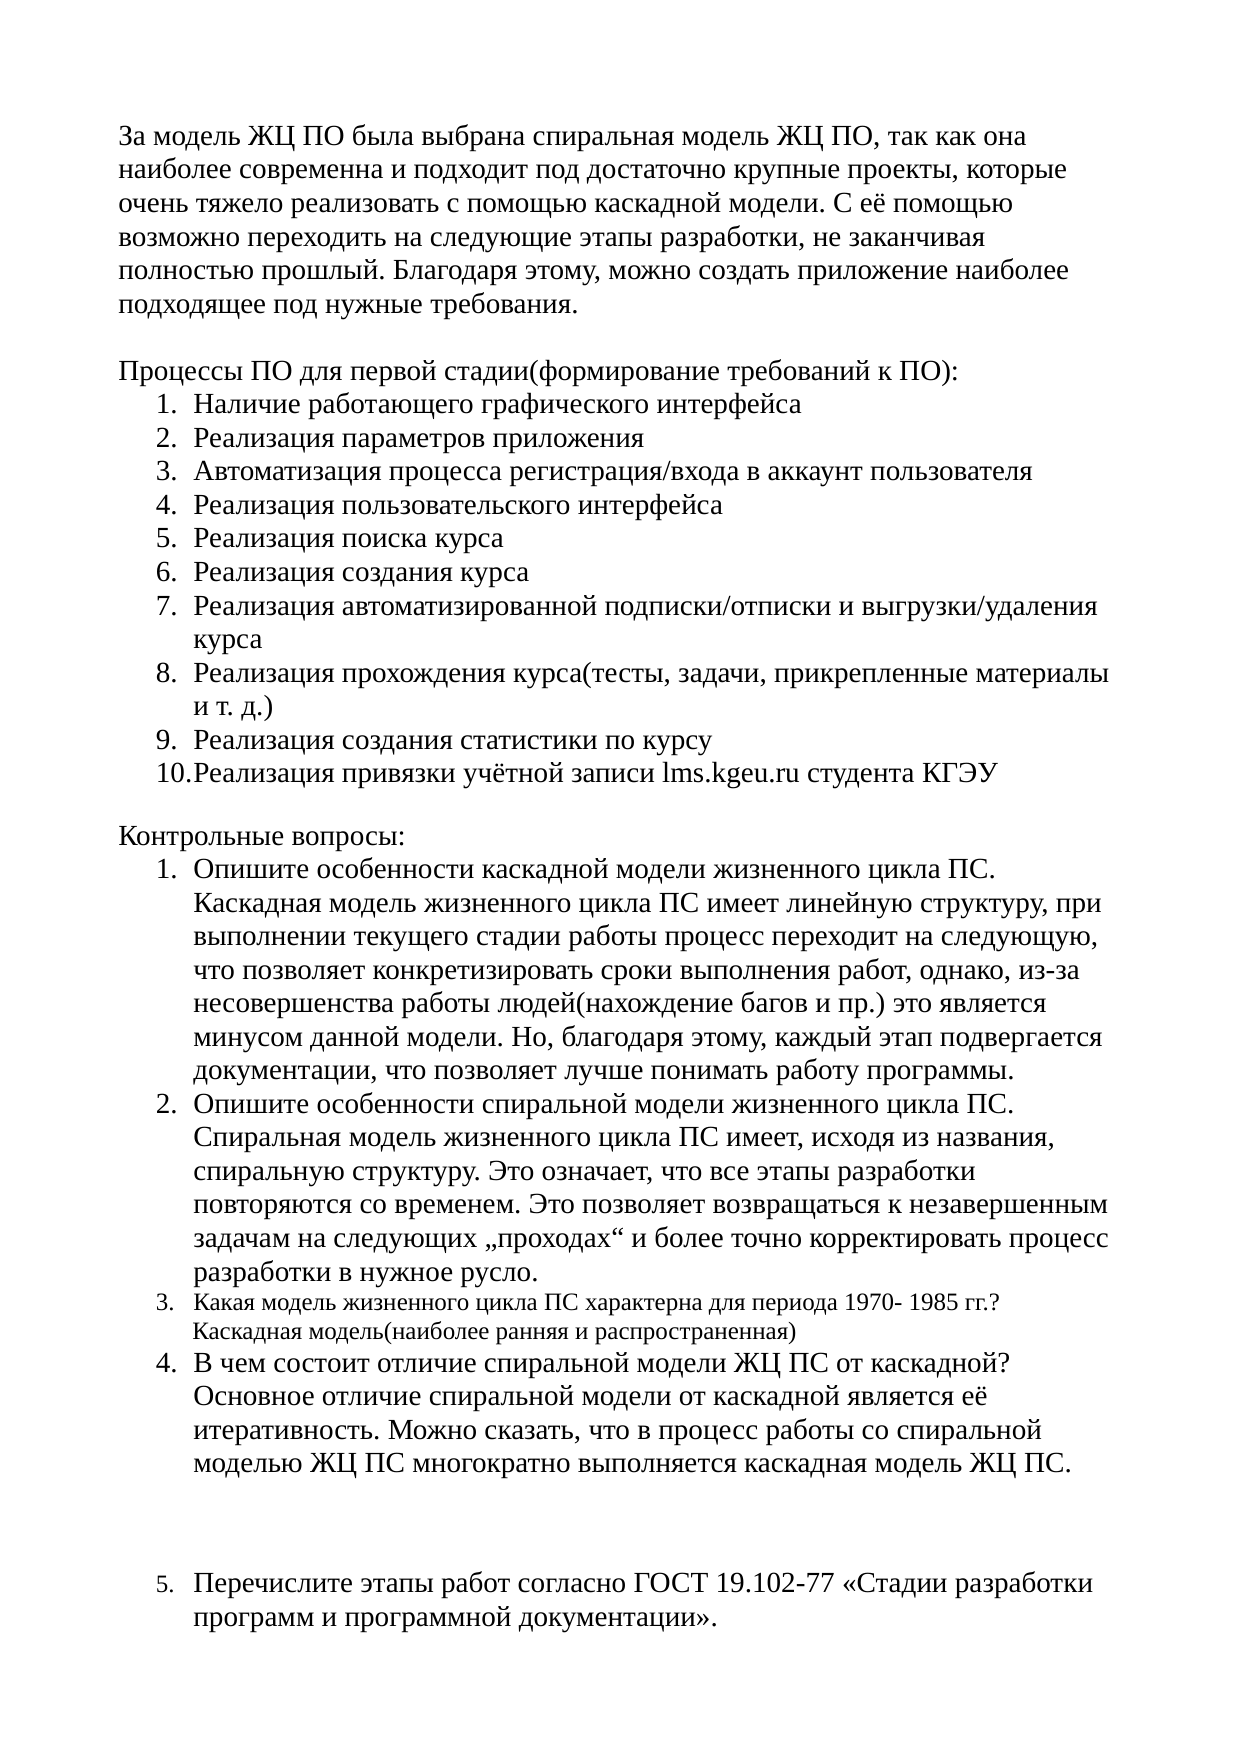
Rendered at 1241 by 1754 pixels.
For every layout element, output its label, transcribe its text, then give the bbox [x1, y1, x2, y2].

list Реализация прохождения курса(тесты, задачи, прикрепленные материалы и т. д.) [156, 655, 1122, 722]
text Процессы ПО для первой стадии(формирование требований к ПО): [118, 319, 1122, 386]
list В чем состоит отличие спиральной модели ЖЦ ПС от каскадной? [156, 1345, 1122, 1378]
list Автоматизация процесса регистрация/входа в аккаунт пользователя [156, 453, 1122, 487]
list Реализация автоматизированной подписки/отписки и выгрузки/удаления курса [156, 588, 1122, 655]
list Опишите особенности спиральной модели жизненного цикла ПС. [156, 1086, 1122, 1119]
list Наличие работающего графического интерфейса [156, 386, 1122, 420]
list Какая модель жизненного цикла ПС характерна для периода 1970- 1985 гг.? [156, 1287, 1122, 1316]
list Основное отличие спиральной модели от каскадной является её итеративность. Можно сказать, что в процесс работы со спиральной моделью ЖЦ ПС многократно выполняется каскадная модель ЖЦ ПС. [156, 1378, 1122, 1479]
list Каскадная модель жизненного цикла ПС имеет линейную структуру, при выполнении текущего стадии работы процесс переходит на следующую, что позволяет конкретизировать сроки выполнения работ, однако, из-за несовершенства работы людей(нахождение багов и пр.) это является минусом данной модели. Но, благодаря этому, каждый этап подвергается документации, что позволяет лучше понимать работу программы. [156, 885, 1122, 1086]
list Перечислите этапы работ согласно ГОСТ 19.102-77 «Стадии разработки программ и программной документации». [156, 1565, 1122, 1632]
list Реализация поиска курса [156, 521, 1122, 554]
list Реализация создания статистики по курсу [156, 722, 1122, 755]
list Опишите особенности каскадной модели жизненного цикла ПС. [156, 851, 1122, 885]
list Реализация создания курса [156, 554, 1122, 588]
list Реализация параметров приложения [156, 420, 1122, 453]
list Спиральная модель жизненного цикла ПС имеет, исходя из названия, спиральную структуру. Это означает, что все этапы разработки повторяются со временем. Это позволяет возвращаться к незавершенным задачам на следующих „проходах“ и более точно корректировать процесс разработки в нужное русло. [156, 1119, 1122, 1287]
list Реализация пользовательского интерфейса [156, 487, 1122, 521]
text Контрольные вопросы: [118, 818, 1122, 851]
list Реализация привязки учётной записи lms.kgeu.ru студента КГЭУ [156, 755, 1122, 789]
text Каскадная модель(наиболее ранняя и распространенная) [118, 1316, 1122, 1345]
text За модель ЖЦ ПО была выбрана спиральная модель ЖЦ ПО, так как она наиболее современна и подходит под достаточно крупные проекты, которые очень тяжело реализовать с помощью каскадной модели. С её помощью возможно переходить на следующие этапы разработки, не заканчивая полностью прошлый. Благодаря этому, можно создать приложение наиболее подходящее под нужные требования. [118, 118, 1122, 319]
